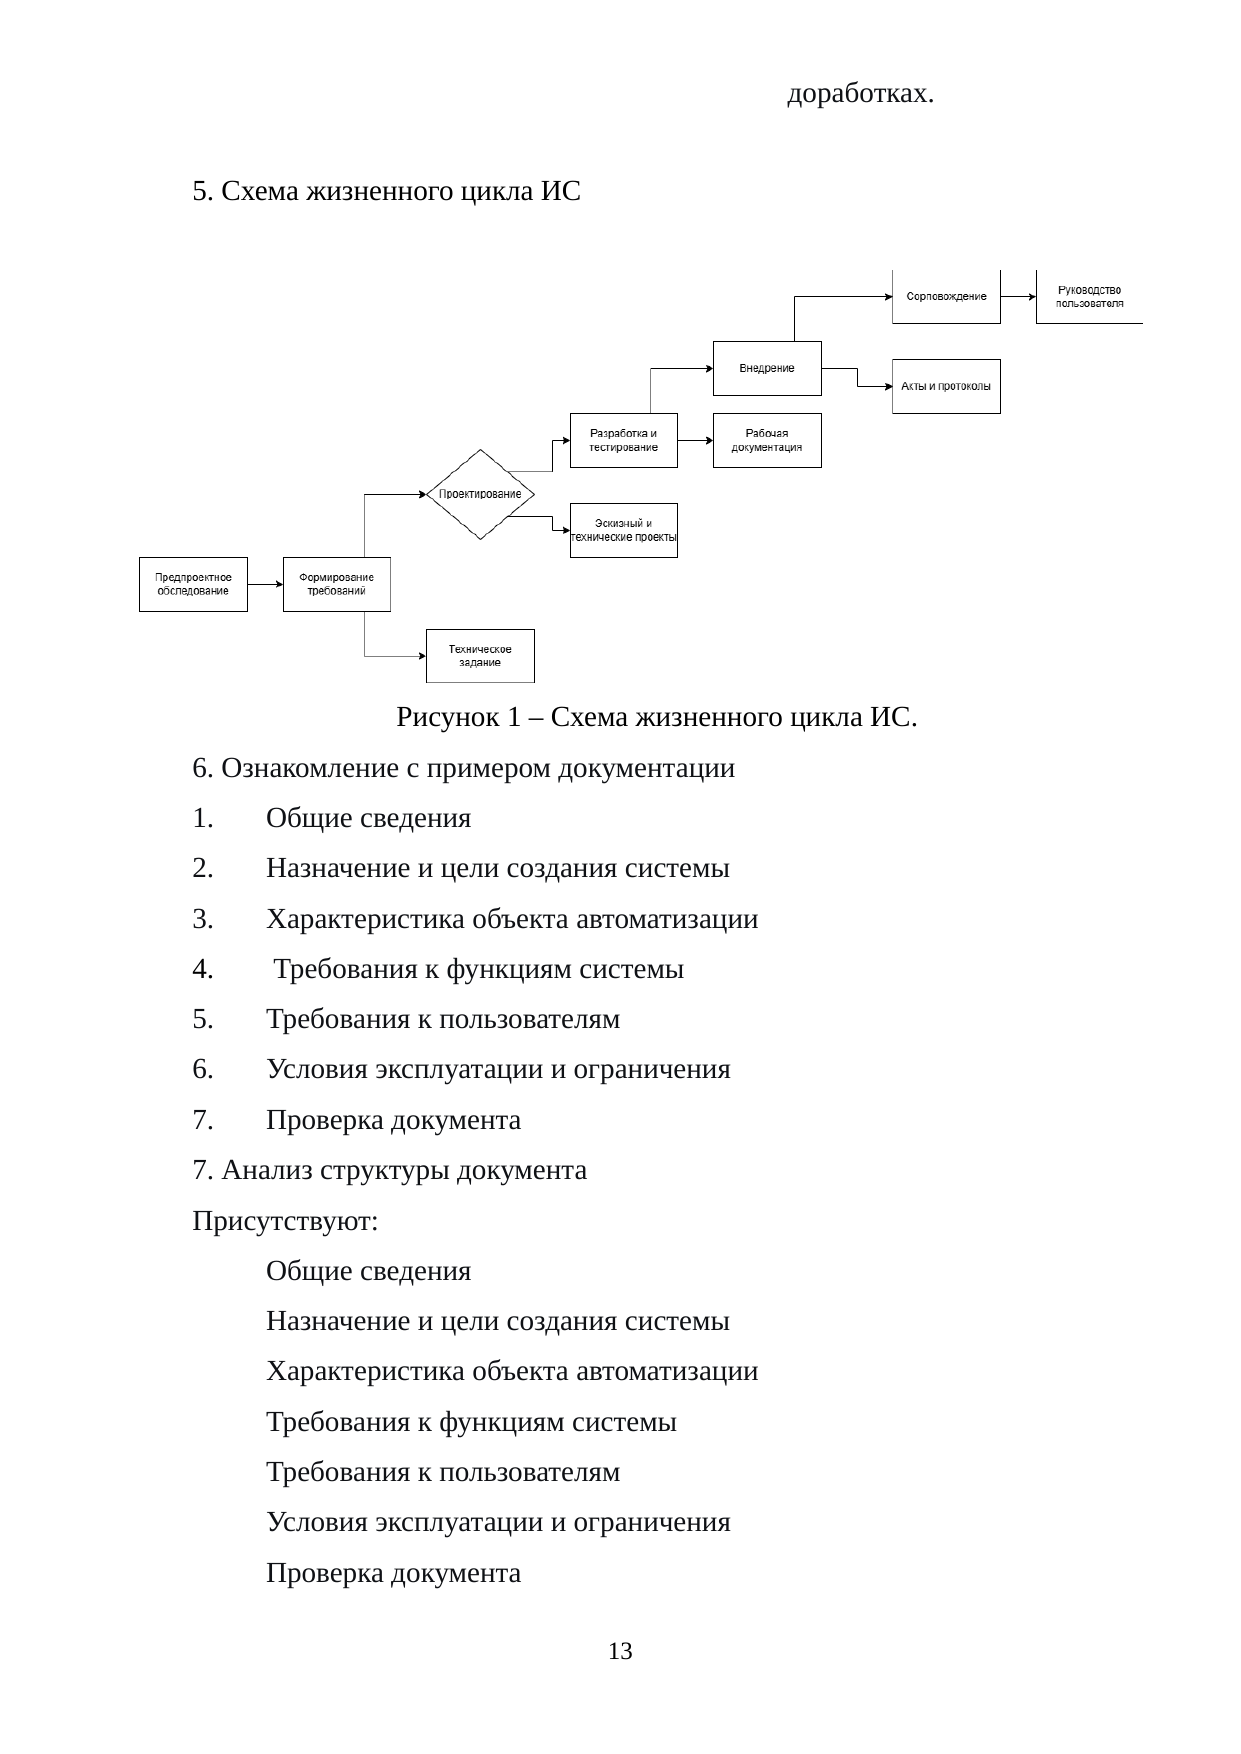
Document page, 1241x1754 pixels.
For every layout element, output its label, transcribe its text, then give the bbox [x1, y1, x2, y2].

list Общие сведения [118, 800, 1122, 834]
list Требования к пользователям [118, 1001, 1122, 1035]
list Требования к пользователям [118, 1454, 1122, 1488]
list Требования к функциям системы [118, 1404, 1122, 1437]
list Общие сведения [118, 1253, 1122, 1286]
text Присутствуют: [118, 1203, 1122, 1236]
table_cell [107, 75, 441, 123]
list Условия эксплуатации и ограничения [118, 1052, 1122, 1085]
list Характеристика объекта автоматизации [118, 1353, 1122, 1387]
table_cell [441, 75, 776, 123]
list Требования к функциям системы [118, 951, 1122, 984]
table_cell доработках. [776, 75, 1111, 123]
list Проверка документа [118, 1555, 1122, 1588]
text 5. Схема жизненного цикла ИС [118, 173, 1122, 207]
list Назначение и цели создания системы [118, 850, 1122, 884]
list Характеристика объекта автоматизации [118, 901, 1122, 934]
subtitle 7. Анализ структуры документа [118, 1152, 1122, 1186]
list Назначение и цели создания системы [118, 1303, 1122, 1337]
list Проверка документа [118, 1102, 1122, 1136]
subtitle 6. Ознакомление с примером документации [118, 750, 1122, 783]
list Условия эксплуатации и ограничения [118, 1504, 1122, 1538]
text Рисунок 1 – Схема жизненного цикла ИС. [118, 274, 1122, 733]
